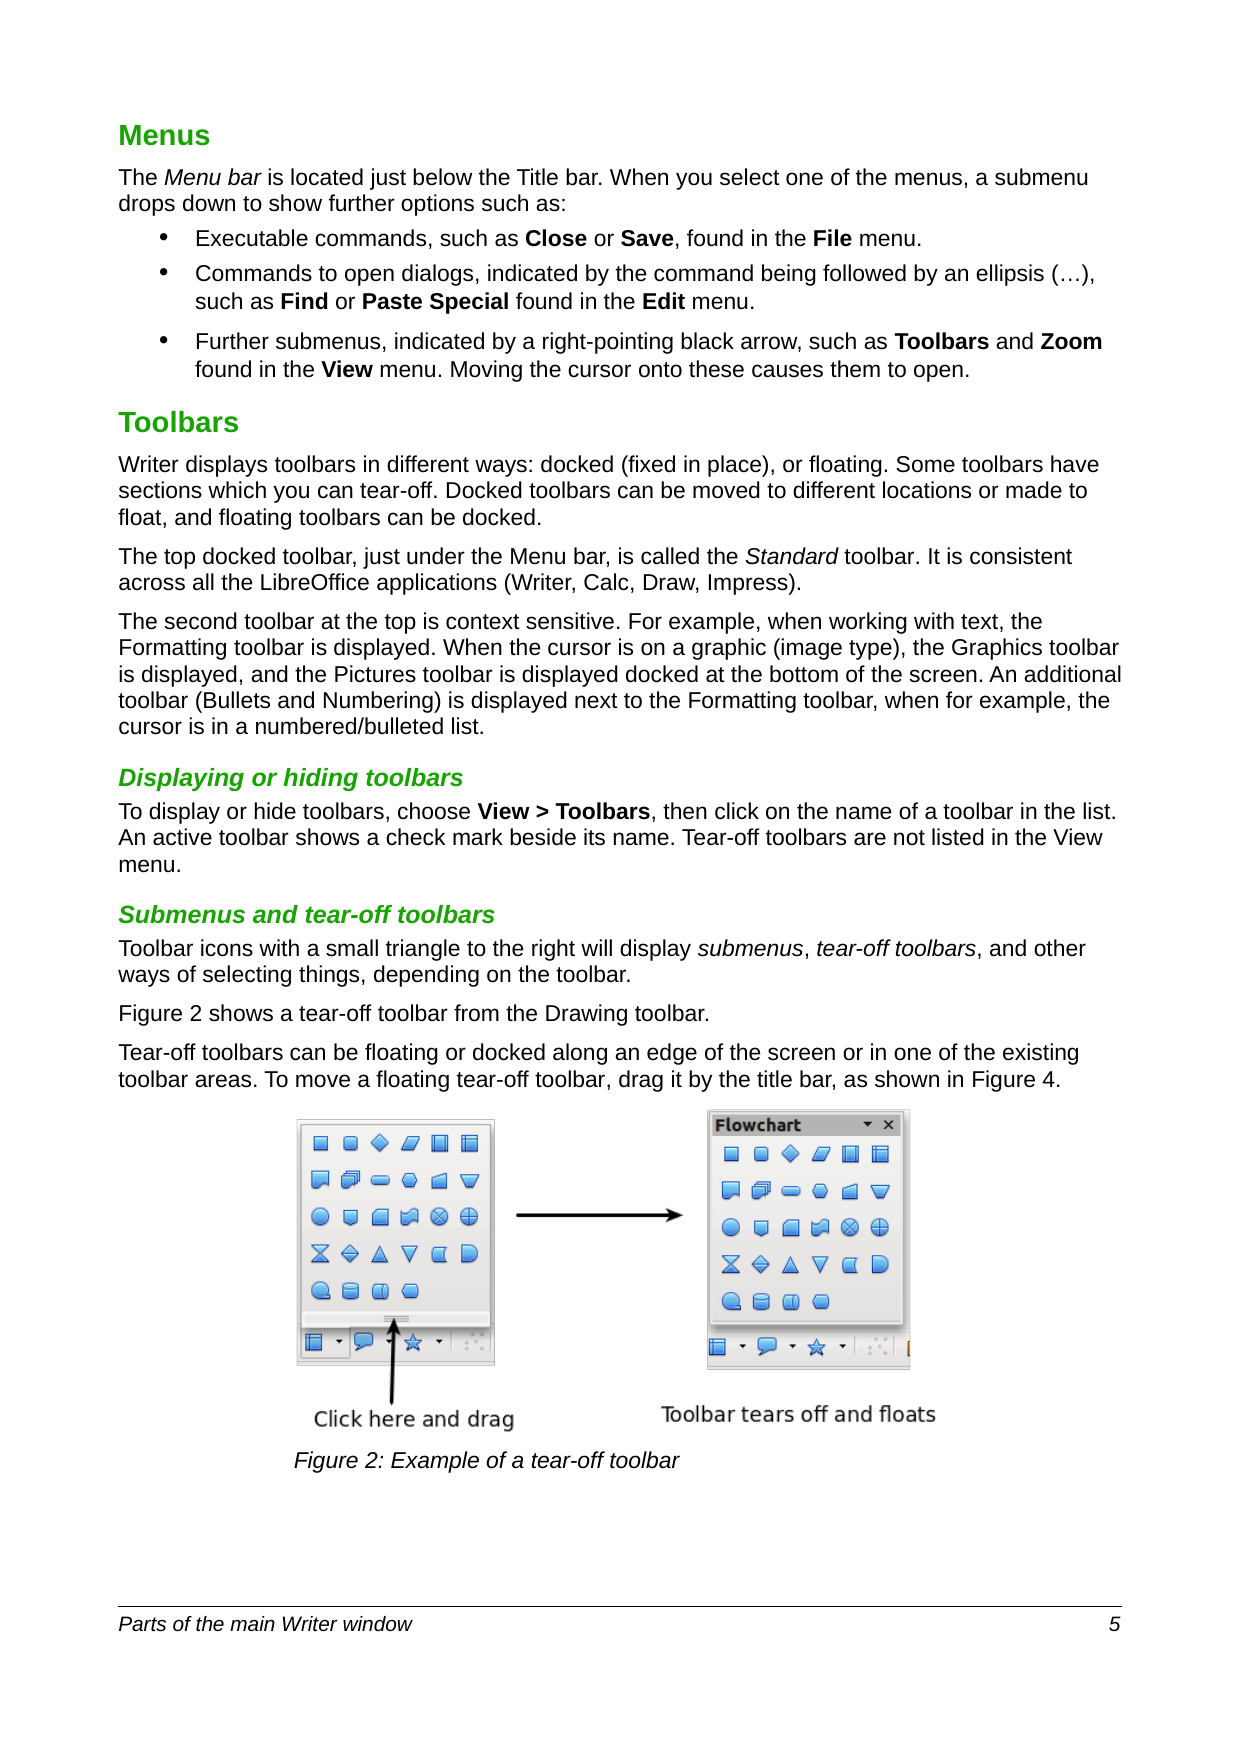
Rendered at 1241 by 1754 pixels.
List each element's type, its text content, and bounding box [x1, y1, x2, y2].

subtitle Submenus and tear-off toolbars [118, 900, 1122, 929]
list Commands to open dialogs, indicated by the command being followed by an ellipsis (…), such as Find or Paste Special found in the Edit menu. [156, 259, 1122, 314]
subtitle Menus [118, 118, 1122, 152]
text Toolbar icons with a small triangle to the right will display submenus, tear-off toolbars, and other ways of selecting things, depending on the toolbar. [118, 935, 1122, 988]
list The Menu bar is located just below the Title bar. When you select one of the menus, a submenu drops down to show further options such as: [118, 164, 1122, 217]
text The second toolbar at the top is context sensitive. For example, when working with text, the Formatting toolbar is displayed. When the cursor is on a graphic (image type), the Graphics toolbar is displayed, and the Pictures toolbar is displayed docked at the bottom of the screen. An additional toolbar (Bullets and Numbering) is displayed next to the Formatting toolbar, when for example, the cursor is in a numbered/bulleted list. [118, 608, 1122, 739]
subtitle Toolbars [118, 405, 1122, 439]
text To display or hide toolbars, choose View > Toolbars, then click on the name of a toolbar in the list. An active toolbar shows a check mark beside its name. Tear-off toolbars are not listed in the View menu. [118, 798, 1122, 877]
list Further submenus, indicated by a right-pointing black arrow, such as Toolbars and Zoom found in the View menu. Moving the cursor onto these causes them to open. [156, 327, 1122, 382]
text The top docked toolbar, just under the Menu bar, is called the Standard toolbar. It is consistent across all the LibreOffice applications (Writer, Calc, Draw, Impress). [118, 543, 1122, 595]
text Tear-off toolbars can be floating or docked along an edge of the screen or in one of the existing toolbar areas. To move a floating tear-off toolbar, drag it by the title bar, as shown in Figure 4. [118, 1039, 1122, 1092]
text Figure 2: Example of a tear-off toolbar [293, 1447, 947, 1473]
text Figure 2 shows a tear-off toolbar from the Drawing toolbar. [118, 1000, 1122, 1027]
text Writer displays toolbars in different ways: docked (fixed in place), or floating. Some toolbars have sections which you can tear-off. Docked toolbars can be moved to different locations or made to float, and floating toolbars can be docked. [118, 451, 1122, 530]
list Executable commands, such as Close or Save, found in the File menu. [156, 223, 1122, 252]
picture [293, 1104, 947, 1441]
subtitle Displaying or hiding toolbars [118, 763, 1122, 791]
